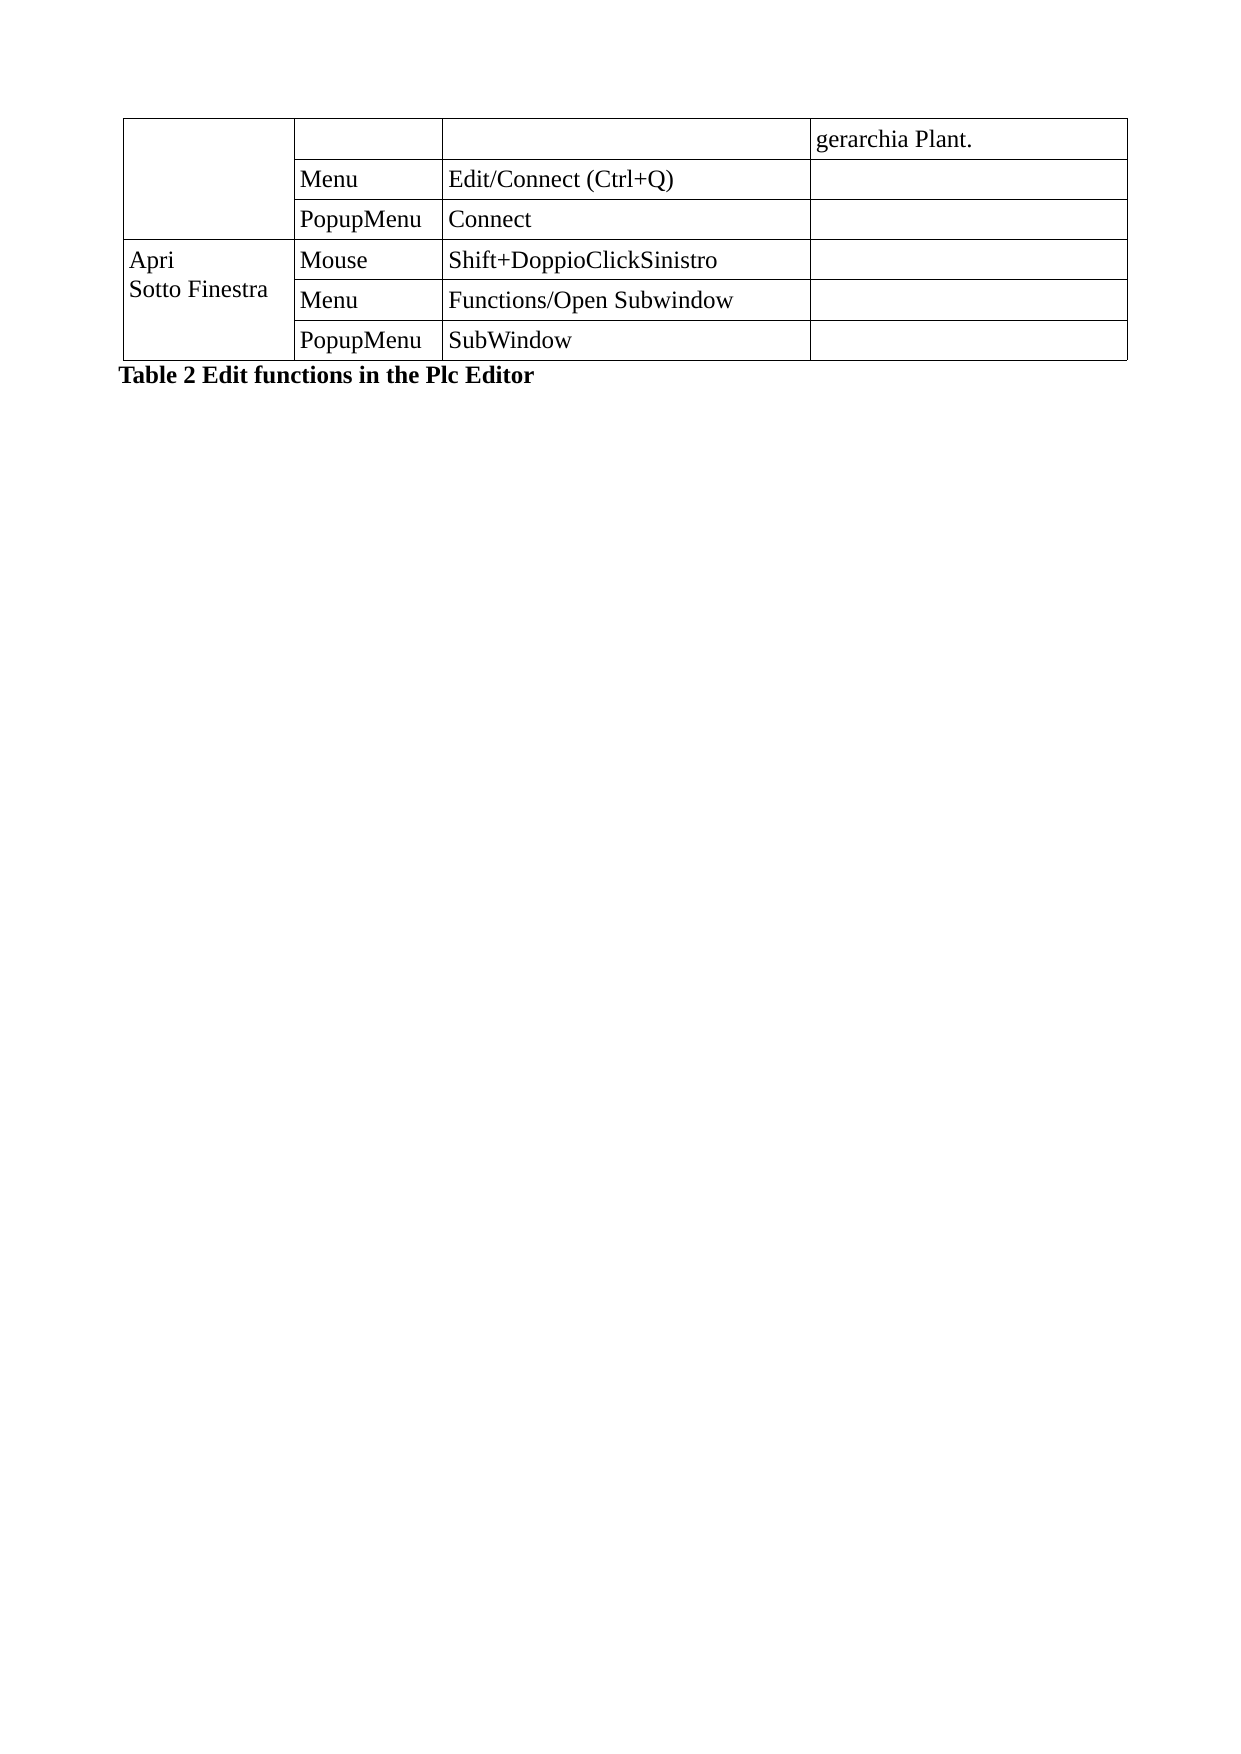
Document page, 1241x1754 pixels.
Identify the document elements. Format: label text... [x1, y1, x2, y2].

table_cell Functions/Open Subwindow [443, 280, 810, 320]
text Table 2 Edit functions in the Plc Editor [118, 360, 1122, 389]
table_cell [443, 119, 810, 158]
table_cell PopupMenu [295, 200, 442, 239]
table_cell [811, 240, 1127, 279]
table_cell [811, 280, 1127, 320]
table_cell [124, 119, 294, 239]
table_cell Menu [295, 280, 442, 320]
table_cell Edit/Connect (Ctrl+Q) [443, 160, 810, 199]
table_cell Menu [295, 160, 442, 199]
table_cell Mouse [295, 240, 442, 279]
table_cell SubWindow [443, 321, 810, 360]
table_cell Connect [443, 200, 810, 239]
table_cell PopupMenu [295, 321, 442, 360]
table_cell gerarchia Plant. [811, 119, 1127, 158]
table_cell Apri Sotto Finestra [124, 240, 294, 360]
table_cell Shift+DoppioClickSinistro [443, 240, 810, 279]
table_cell [811, 321, 1127, 360]
table_cell [811, 200, 1127, 239]
table_cell [295, 119, 442, 158]
table_cell [811, 160, 1127, 199]
